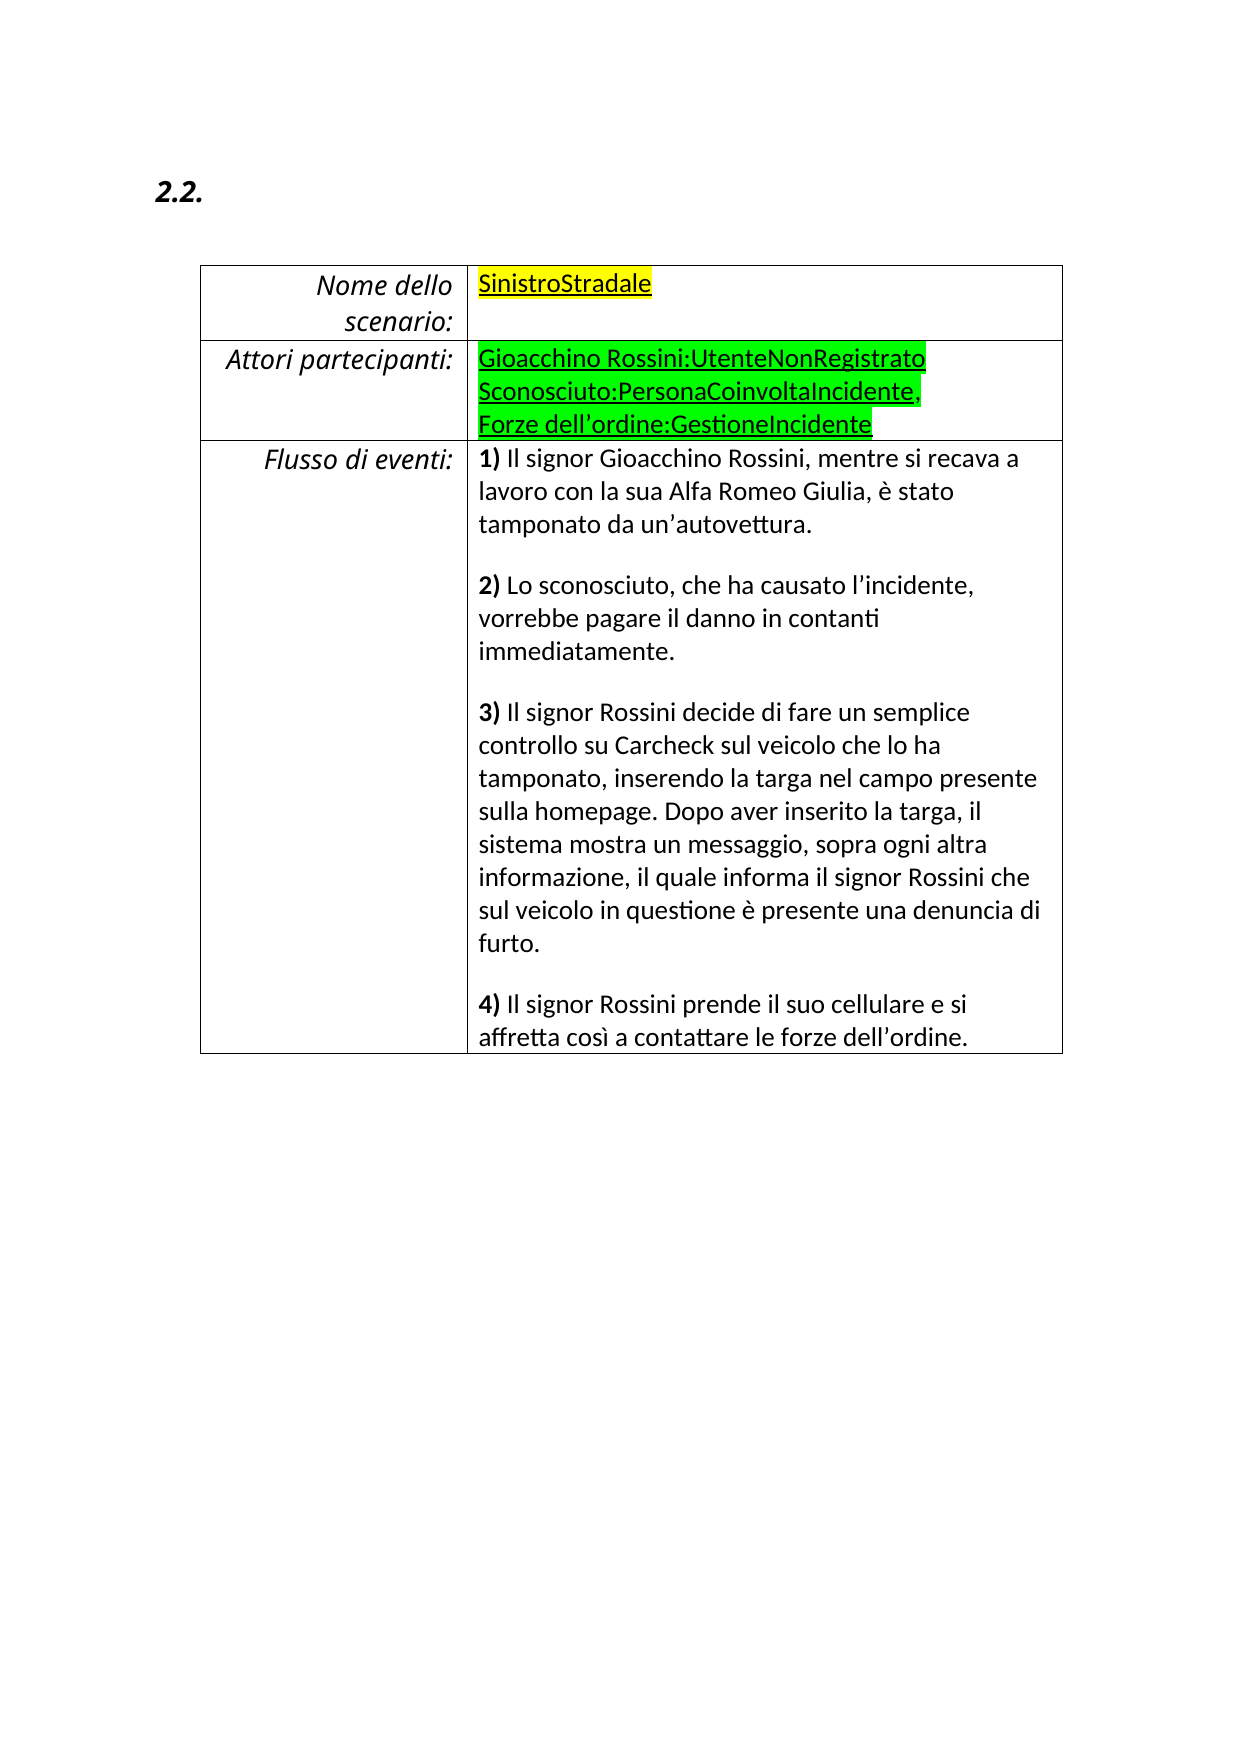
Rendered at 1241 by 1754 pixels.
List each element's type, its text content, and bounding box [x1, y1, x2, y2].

table_header Nome dello scenario: [201, 266, 467, 340]
table_header SinistroStradale [468, 266, 1062, 340]
table_cell Gioacchino Rossini:UtenteNonRegistrato Sconosciuto:PersonaCoinvoltaIncidente, Forze dell’ordine:GestioneIncidente [468, 341, 1062, 440]
table_cell 1) Il signor Gioacchino Rossini, mentre si recava a lavoro con la sua Alfa Romeo Giulia, è stato tamponato da un’autovettura. 2) Lo sconosciuto, che ha causato l’incidente, vorrebbe pagare il danno in contanti immediatamente. 3) Il signor Rossini decide di fare un semplice controllo su Carcheck sul veicolo che lo ha tamponato, inserendo la targa nel campo presente sulla homepage. Dopo aver inserito la targa, il sistema mostra un messaggio, sopra ogni altra informazione, il quale informa il signor Rossini che sul veicolo in questione è presente una denuncia di furto. 4) Il signor Rossini prende il suo cellulare e si affretta così a contattare le forze dell’ordine. [468, 441, 1062, 1053]
table_cell Flusso di eventi: [201, 441, 467, 1053]
table_cell Attori partecipanti: [201, 341, 467, 440]
